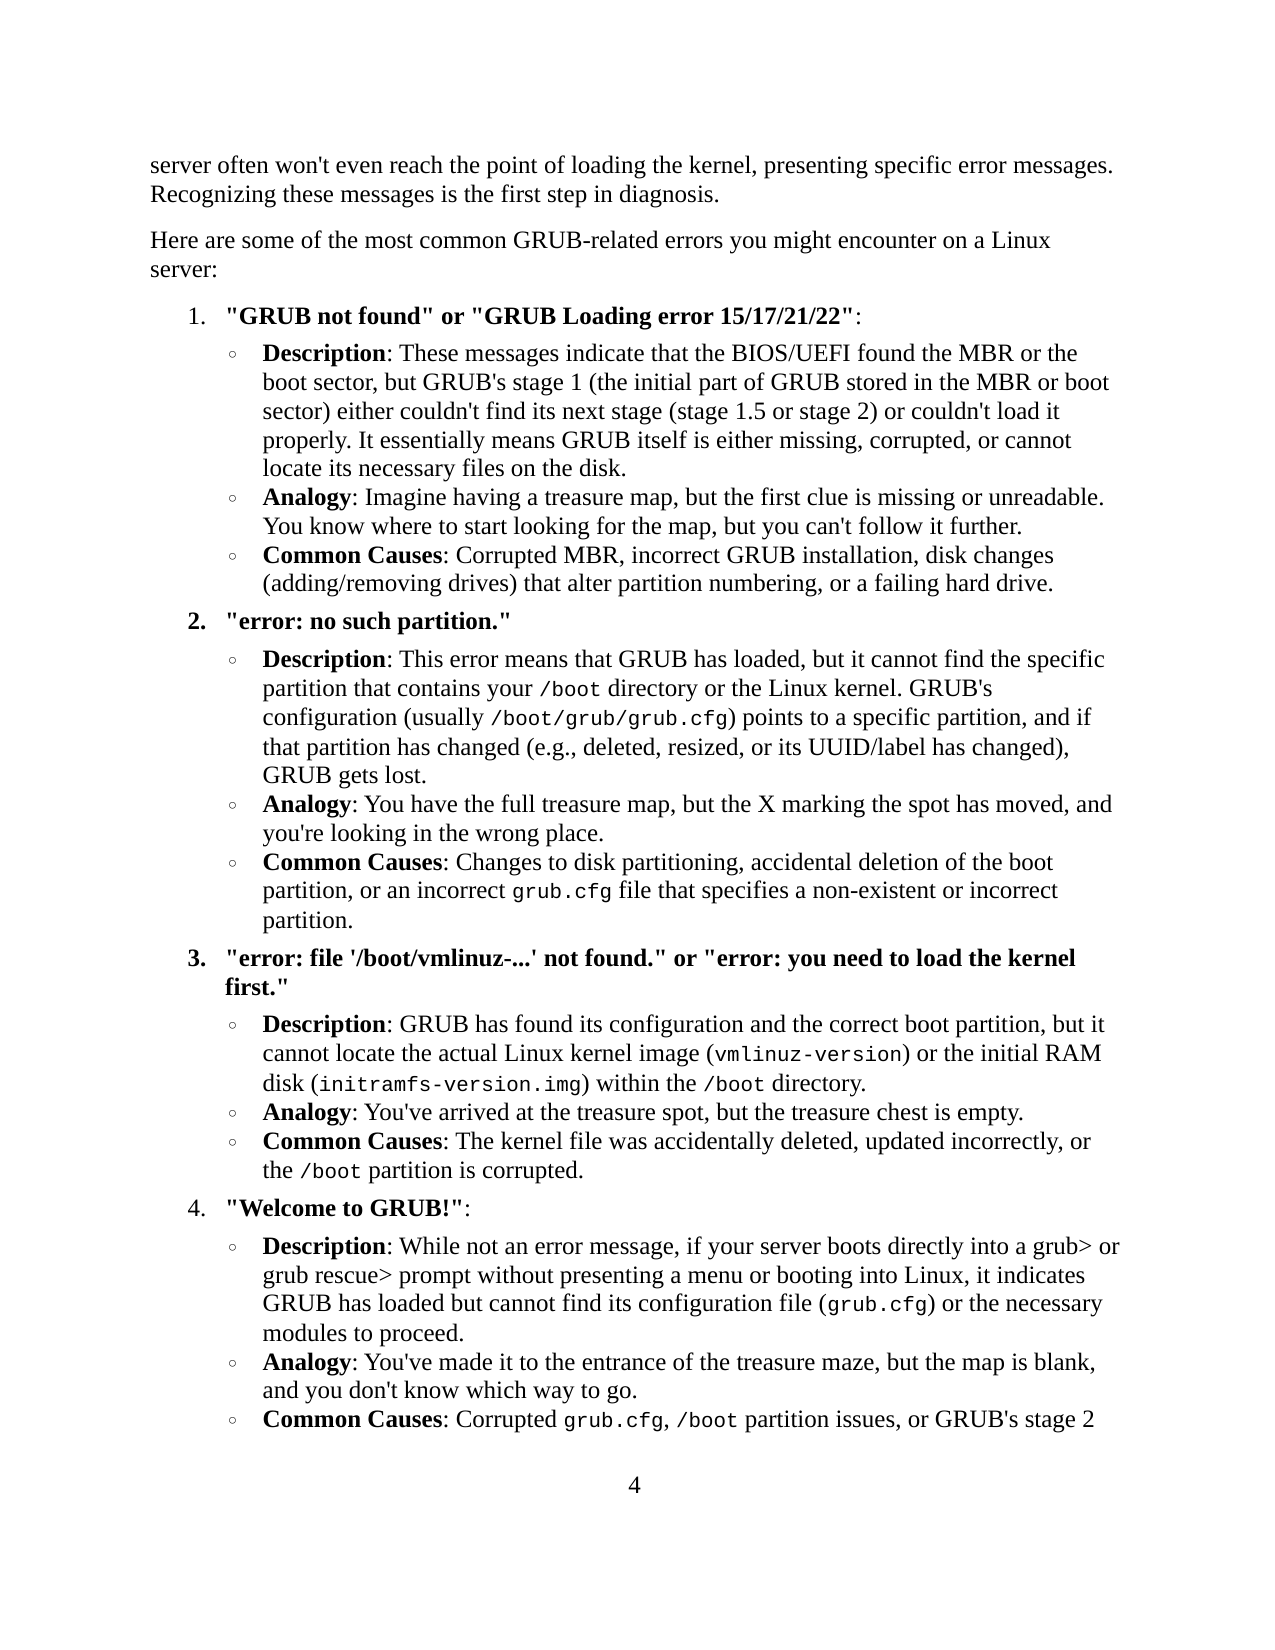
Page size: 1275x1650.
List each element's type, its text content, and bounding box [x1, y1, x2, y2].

text server often won't even reach the point of loading the kernel, presenting specific error messages. Recognizing these messages is the first step in diagnosis. [150, 150, 1125, 207]
list Common Causes: Changes to disk partitioning, accidental deletion of the boot partition, or an incorrect grub.cfg file that specifies a non-existent or incorrect partition. [225, 847, 1125, 934]
list Description: This error means that GRUB has loaded, but it cannot find the specific partition that contains your /boot directory or the Linux kernel. GRUB's configuration (usually /boot/grub/grub.cfg) points to a specific partition, and if that partition has changed (e.g., deleted, resized, or its UUID/label has changed), GRUB gets lost. [225, 644, 1125, 789]
list Common Causes: Corrupted MBR, incorrect GRUB installation, disk changes (adding/removing drives) that alter partition numbering, or a failing hard drive. [225, 540, 1125, 597]
text Here are some of the most common GRUB-related errors you might encounter on a Linux server: [150, 225, 1125, 283]
list "GRUB not found" or "GRUB Loading error 15/17/21/22": [187, 301, 1125, 329]
list Analogy: You've made it to the entrance of the treasure maze, but the map is blank, and you don't know which way to go. [225, 1347, 1125, 1404]
list Description: While not an error message, if your server boots directly into a grub> or grub rescue> prompt without presenting a menu or booting into Linux, it indicates GRUB has loaded but cannot find its configuration file (grub.cfg) or the necessary modules to proceed. [225, 1231, 1125, 1347]
list Analogy: Imagine having a treasure map, but the first clue is missing or unreadable. You know where to start looking for the map, but you can't follow it further. [225, 482, 1125, 540]
list Description: These messages indicate that the BIOS/UEFI found the MBR or the boot sector, but GRUB's stage 1 (the initial part of GRUB stored in the MBR or boot sector) either couldn't find its next stage (stage 1.5 or stage 2) or couldn't load it properly. It essentially means GRUB itself is either missing, corrupted, or cannot locate its necessary files on the disk. [225, 338, 1125, 482]
list Common Causes: Corrupted grub.cfg, /boot partition issues, or GRUB's stage 2 [225, 1404, 1125, 1434]
list "error: file '/boot/vmlinuz-...' not found." or "error: you need to load the kernel first." [187, 943, 1125, 1000]
list Analogy: You have the full treasure map, but the X marking the spot has moved, and you're looking in the wrong place. [225, 789, 1125, 847]
list Description: GRUB has found its configuration and the correct boot partition, but it cannot locate the actual Linux kernel image (vmlinuz-version) or the initial RAM disk (initramfs-version.img) within the /boot directory. [225, 1009, 1125, 1097]
list "error: no such partition." [187, 606, 1125, 635]
list Analogy: You've arrived at the treasure spot, but the treasure chest is empty. [225, 1097, 1125, 1126]
list Common Causes: The kernel file was accidentally deleted, updated incorrectly, or the /boot partition is corrupted. [225, 1126, 1125, 1184]
list "Welcome to GRUB!": [187, 1193, 1125, 1222]
